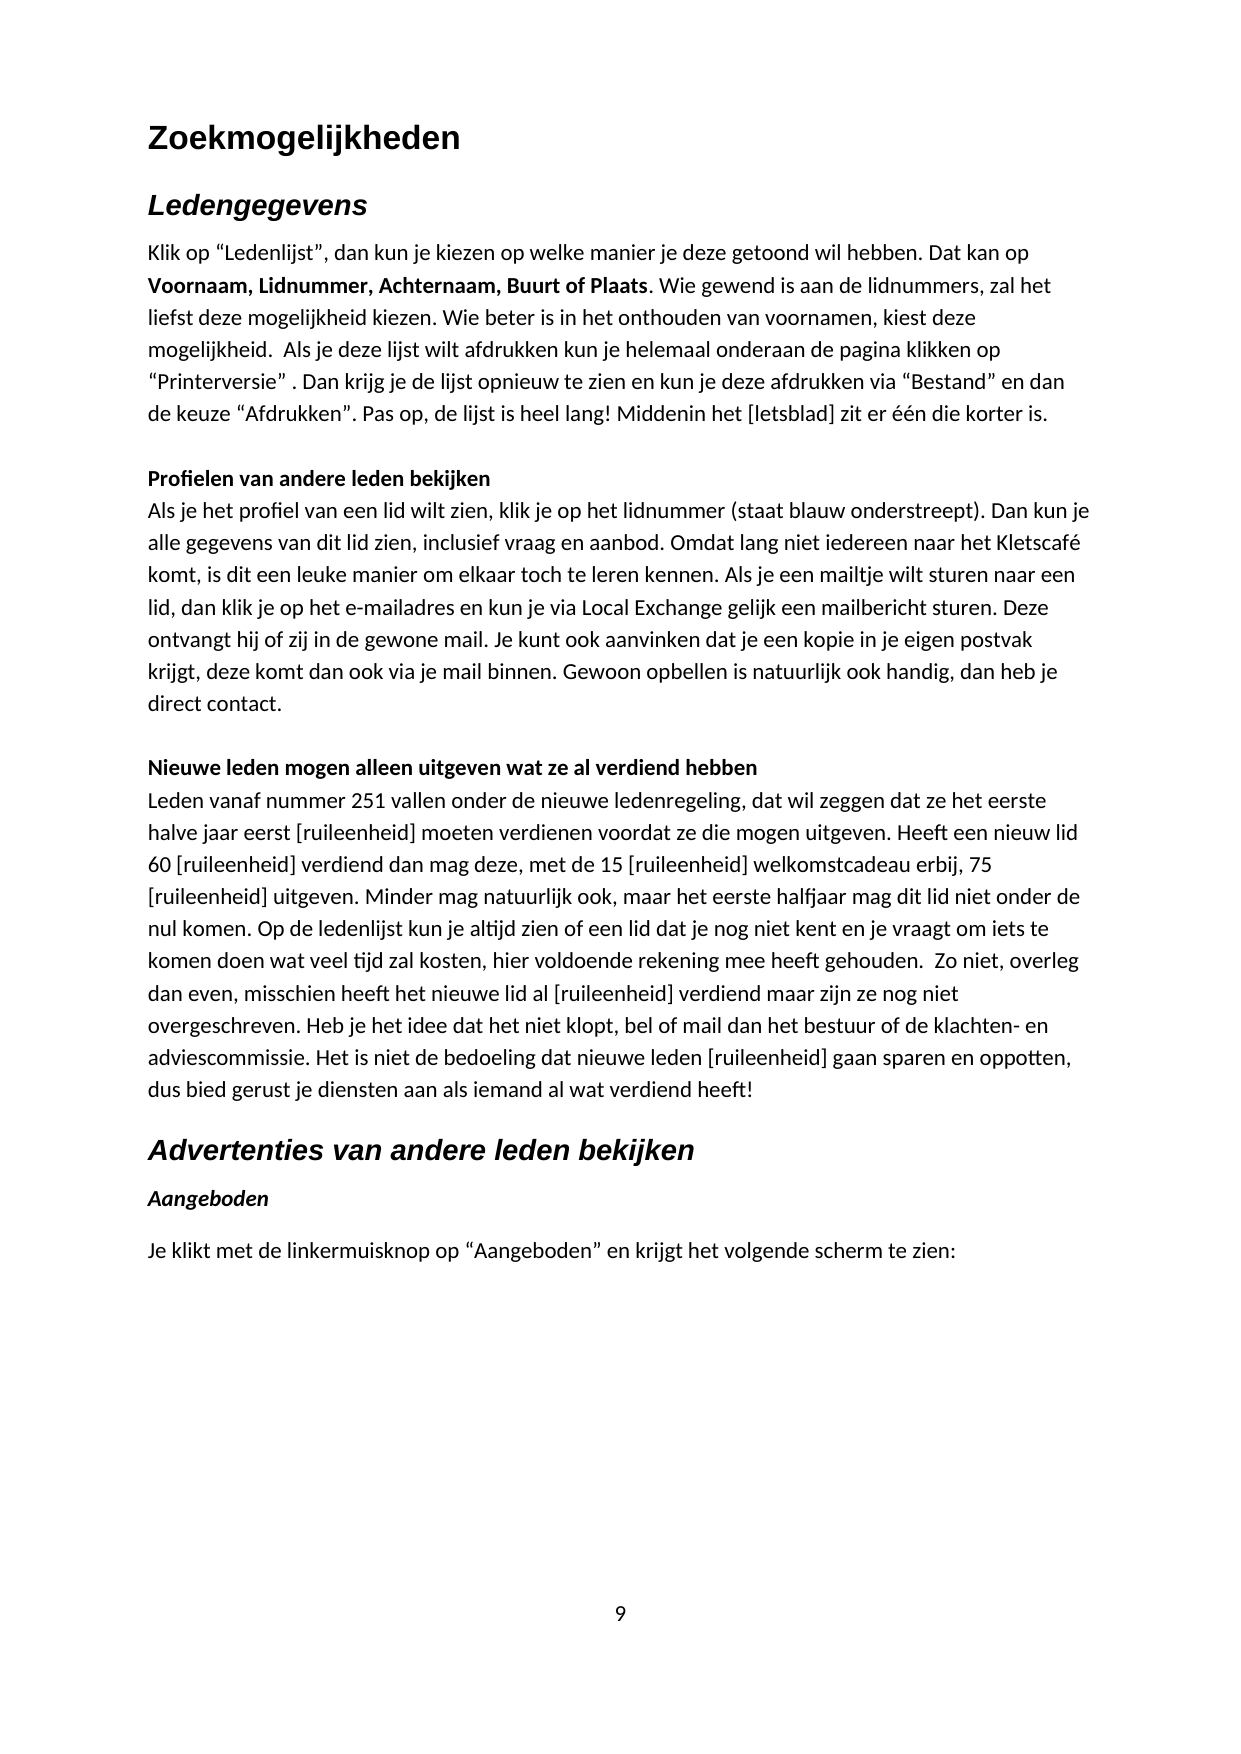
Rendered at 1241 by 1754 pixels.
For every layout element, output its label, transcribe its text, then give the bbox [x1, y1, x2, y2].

subtitle Zoekmogelijkheden [148, 118, 1092, 157]
subtitle Ledengegevens [148, 187, 1092, 221]
text Aangeboden [148, 1184, 1092, 1212]
text Klik op “Ledenlijst”, dan kun je kiezen op welke manier je deze getoond wil hebben. Dat kan op Voornaam, Lidnummer, Achternaam, Buurt of Plaats. Wie gewend is aan de lidnummers, zal het liefst deze mogelijkheid kiezen. Wie beter is in het onthouden van voornamen, kiest deze mogelijkheid. Als je deze lijst wilt afdrukken kun je helemaal onderaan de pagina klikken op “Printerversie” . Dan krijg je de lijst opnieuw te zien en kun je deze afdrukken via “Bestand” en dan de keuze “Afdrukken”. Pas op, de lijst is heel lang! Middenin het [letsblad] zit er één die korter is. [148, 238, 1092, 427]
text Als je het profiel van een lid wilt zien, klik je op het lidnummer (staat blauw onderstreept). Dan kun je alle gegevens van dit lid zien, inclusief vraag en aanbod. Omdat lang niet iedereen naar het Kletscafé komt, is dit een leuke manier om elkaar toch te leren kennen. Als je een mailtje wilt sturen naar een lid, dan klik je op het e-mailadres en kun je via Local Exchange gelijk een mailbericht sturen. Deze ontvangt hij of zij in de gewone mail. Je kunt ook aanvinken dat je een kopie in je eigen postvak krijgt, deze komt dan ook via je mail binnen. Gewoon opbellen is natuurlijk ook handig, dan heb je direct contact. [148, 496, 1092, 717]
text Leden vanaf nummer 251 vallen onder de nieuwe ledenregeling, dat wil zeggen dat ze het eerste halve jaar eerst [ruileenheid] moeten verdienen voordat ze die mogen uitgeven. Heeft een nieuw lid 60 [ruileenheid] verdiend dan mag deze, met de 15 [ruileenheid] welkomstcadeau erbij, 75 [ruileenheid] uitgeven. Minder mag natuurlijk ook, maar het eerste halfjaar mag dit lid niet onder de nul komen. Op de ledenlijst kun je altijd zien of een lid dat je nog niet kent en je vraagt om iets te komen doen wat veel tijd zal kosten, hier voldoende rekening mee heeft gehouden. Zo niet, overleg dan even, misschien heeft het nieuwe lid al [ruileenheid] verdiend maar zijn ze nog niet overgeschreven. Heb je het idee dat het niet klopt, bel of mail dan het bestuur of de klachten- en adviescommissie. Het is niet de bedoeling dat nieuwe leden [ruileenheid] gaan sparen en oppotten, dus bied gerust je diensten aan als iemand al wat verdiend heeft! [148, 786, 1092, 1103]
text Profielen van andere leden bekijken [148, 464, 1092, 492]
text Nieuwe leden mogen alleen uitgeven wat ze al verdiend hebben [148, 753, 1092, 782]
subtitle Advertenties van andere leden bekijken [148, 1133, 1092, 1166]
text Je klikt met de linkermuisknop op “Aangeboden” en krijgt het volgende scherm te zien: [148, 1237, 1092, 1265]
